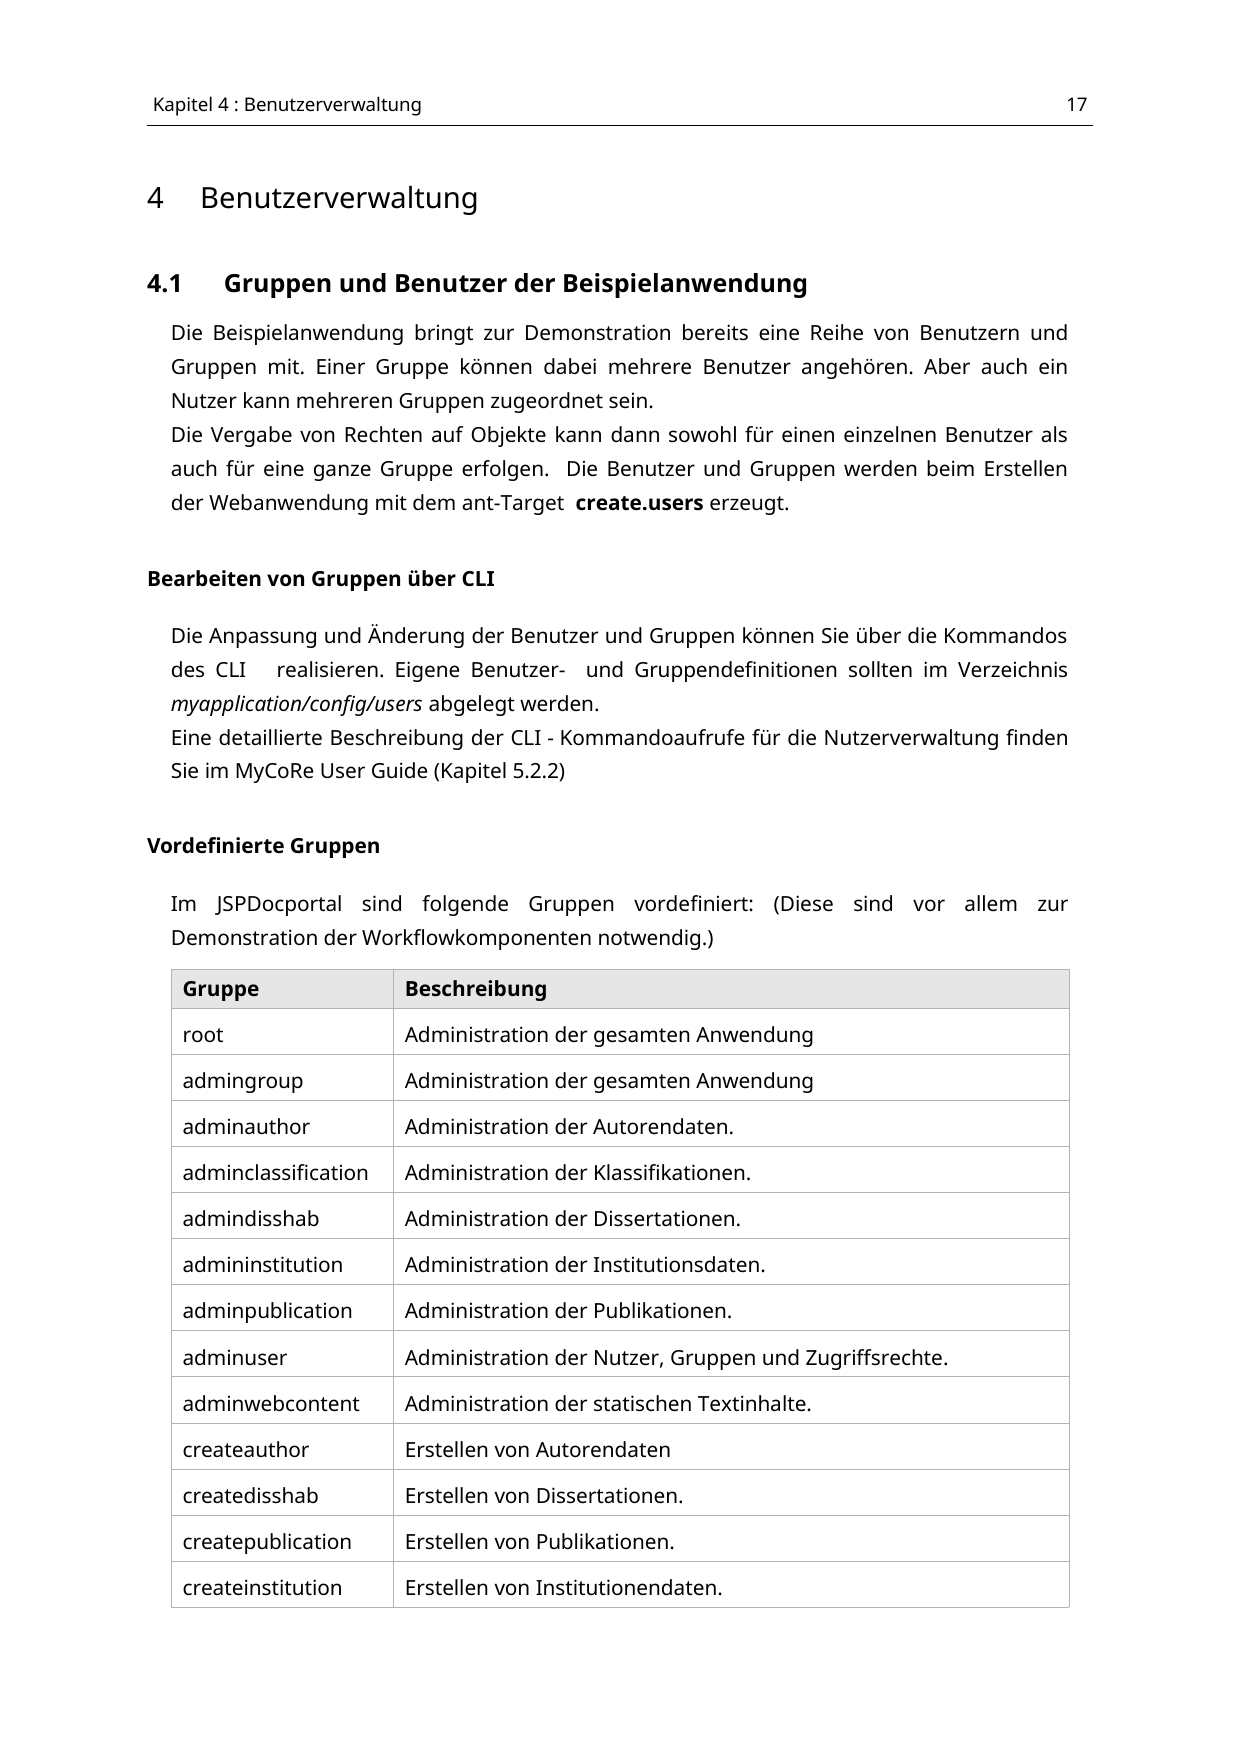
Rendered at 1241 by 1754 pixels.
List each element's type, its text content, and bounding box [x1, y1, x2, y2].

table_cell createauthor [172, 1424, 393, 1469]
text Die Anpassung und Änderung der Benutzer und Gruppen können Sie über die Kommandos des CLI realisieren. Eigene Benutzer- und Gruppendefinitionen sollten im Verzeichnis myapplication/config/users abgelegt werden. Eine detaillierte Beschreibung der CLI - Kommandoaufrufe für die Nutzerverwaltung finden Sie im MyCoRe User Guide (Kapitel 5.2.2) [171, 621, 1069, 785]
table_cell adminauthor [172, 1101, 393, 1146]
table_cell admininstitution [172, 1239, 393, 1284]
table_cell createinstitution [172, 1562, 393, 1607]
table_header Beschreibung [394, 970, 1069, 1008]
table_cell admingroup [172, 1055, 393, 1100]
table_cell createdisshab [172, 1470, 393, 1515]
table_cell Erstellen von Autorendaten [394, 1424, 1069, 1469]
subtitle Benutzerverwaltung [147, 177, 1092, 217]
subtitle Gruppen und Benutzer der Beispielanwendung [147, 266, 1092, 300]
table_cell Administration der gesamten Anwendung [394, 1009, 1069, 1054]
table_cell adminclassification [172, 1147, 393, 1192]
text Die Beispielanwendung bringt zur Demonstration bereits eine Reihe von Benutzern und Gruppen mit. Einer Gruppe können dabei mehrere Benutzer angehören. Aber auch ein Nutzer kann mehreren Gruppen zugeordnet sein. Die Vergabe von Rechten auf Objekte kann dann sowohl für einen einzelnen Benutzer als auch für eine ganze Gruppe erfolgen. Die Benutzer und Gruppen werden beim Erstellen der Webanwendung mit dem ant-Target create.users erzeugt. [171, 318, 1069, 516]
table_cell Administration der Publikationen. [394, 1285, 1069, 1330]
table_cell Erstellen von Publikationen. [394, 1516, 1069, 1561]
subtitle Vordefinierte Gruppen [147, 832, 1092, 860]
table_cell Erstellen von Dissertationen. [394, 1470, 1069, 1515]
table_cell admindisshab [172, 1193, 393, 1238]
table_cell Administration der Klassifikationen. [394, 1147, 1069, 1192]
table_cell Administration der gesamten Anwendung [394, 1055, 1069, 1100]
table_cell Administration der statischen Textinhalte. [394, 1377, 1069, 1423]
table_header Gruppe [172, 970, 393, 1008]
table_cell Administration der Institutionsdaten. [394, 1239, 1069, 1284]
table_cell Administration der Dissertationen. [394, 1193, 1069, 1238]
table_cell adminwebcontent [172, 1377, 393, 1423]
table_cell root [172, 1009, 393, 1054]
table_cell adminuser [172, 1331, 393, 1376]
table_cell createpublication [172, 1516, 393, 1561]
table_cell Erstellen von Institutionendaten. [394, 1562, 1069, 1607]
table_cell Administration der Nutzer, Gruppen und Zugriffsrechte. [394, 1331, 1069, 1376]
table_cell Administration der Autorendaten. [394, 1101, 1069, 1146]
subtitle Bearbeiten von Gruppen über CLI [147, 564, 1092, 592]
text Im JSPDocportal sind folgende Gruppen vordefiniert: (Diese sind vor allem zur Demonstration der Workflowkomponenten notwendig.) [171, 889, 1069, 951]
table_cell adminpublication [172, 1285, 393, 1330]
